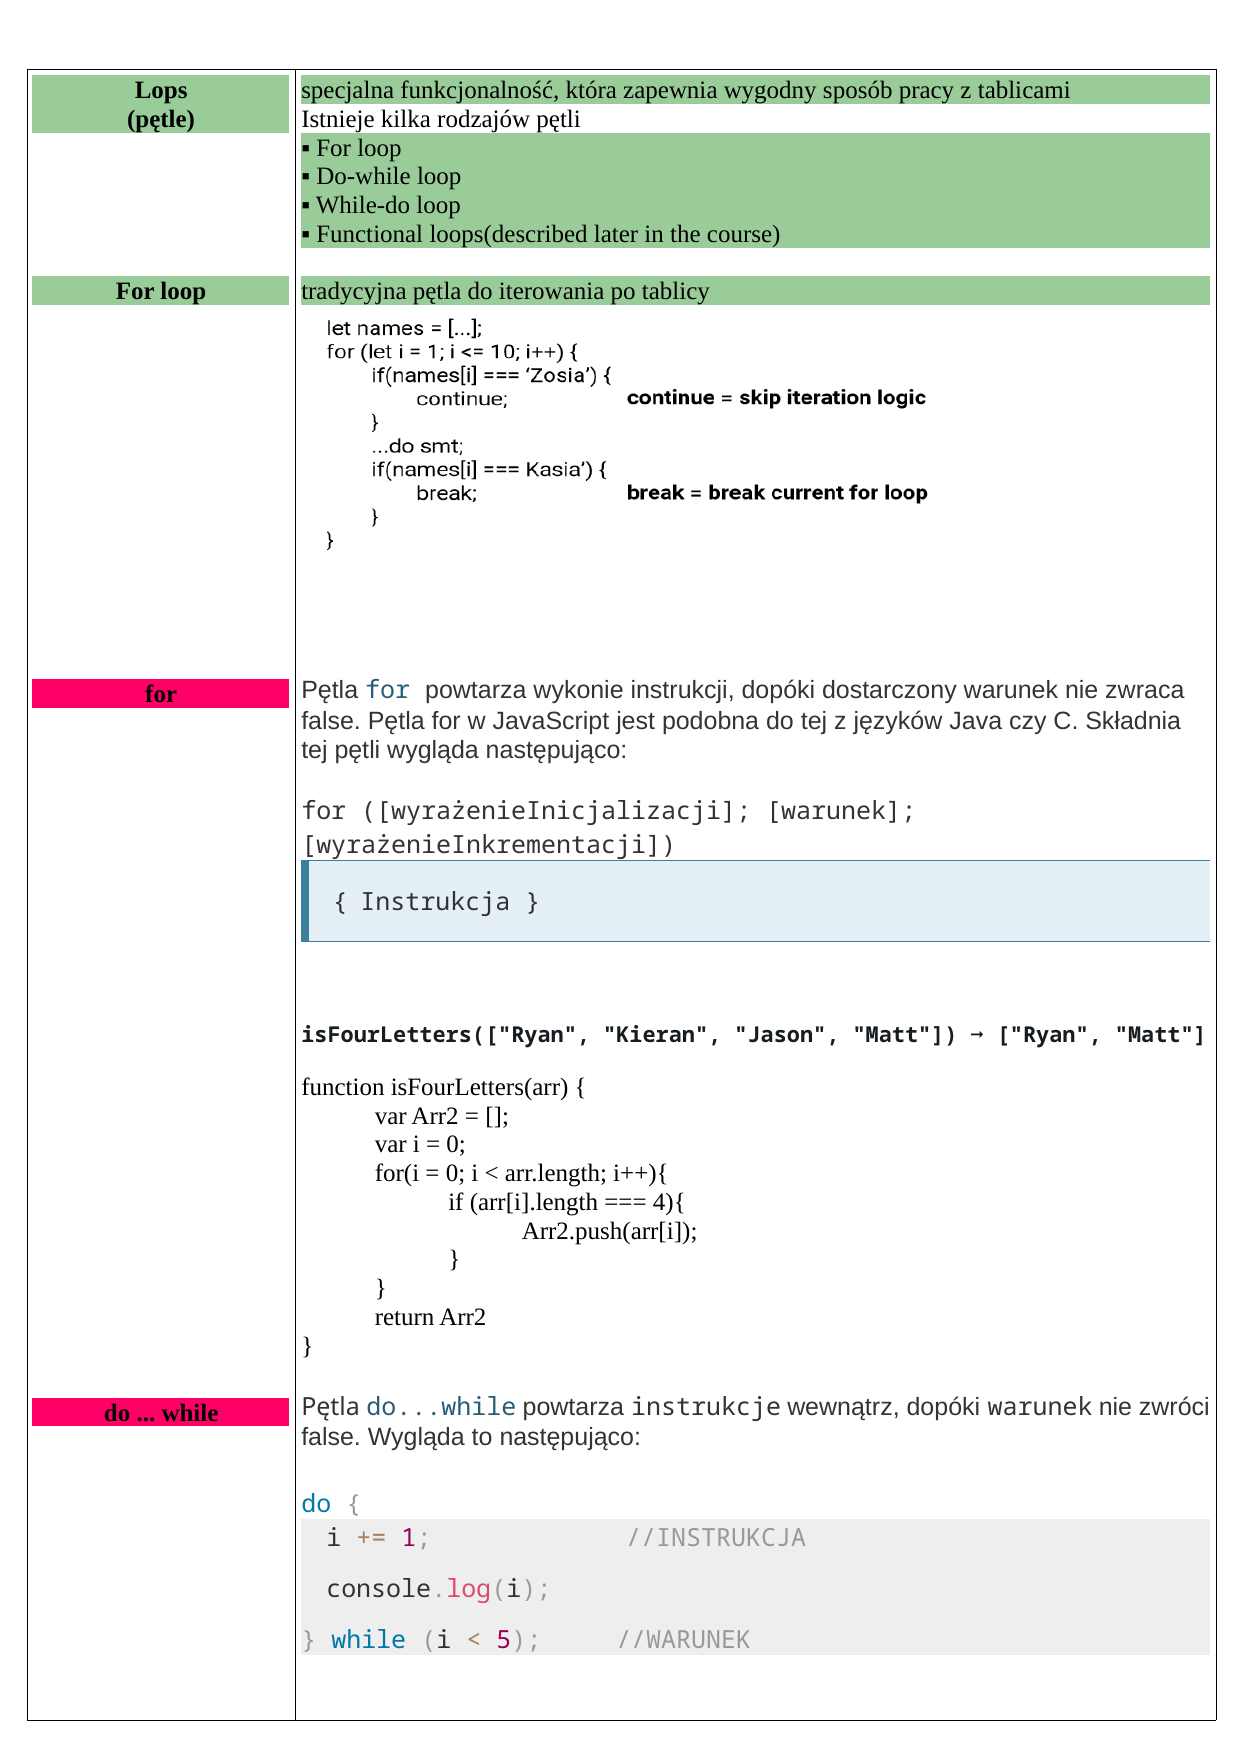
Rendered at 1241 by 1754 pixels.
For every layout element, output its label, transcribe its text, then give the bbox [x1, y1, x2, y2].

table_header Lops (pętle) For loop for do ... while [28, 70, 295, 1720]
picture [299, 305, 951, 557]
table_header specjalna funkcjonalność, która zapewnia wygodny sposób pracy z tablicami Istnieje kilka rodzajów pętli ▪ For loop ▪ Do-while loop ▪ While-do loop ▪ Functional loops(described later in the course) tradycyjna pętla do iterowania po tablicy Pętla for powtarza wykonie instrukcji, dopóki dostarczony warunek nie zwraca false. Pętla for w JavaScript jest podobna do tej z języków Java czy C. Składnia tej pętli wygląda następująco: for ([wyrażenieInicjalizacji]; [warunek]; [wyrażenieInkrementacji]) { Instrukcja } isFourLetters(["Ryan", "Kieran", "Jason", "Matt"]) ➞ ["Ryan", "Matt"] function isFourLetters(arr) { var Arr2 = []; var i = 0; for(i = 0; i < arr.length; i++){ if (arr[i].length === 4){ Arr2.push(arr[i]); } } return Arr2 } Pętla do...while powtarza instrukcje wewnątrz, dopóki warunek nie zwróci false. Wygląda to następująco: do { i += 1; //INSTRUKCJA console.log(i); } while (i < 5); //WARUNEK [296, 70, 1216, 1720]
